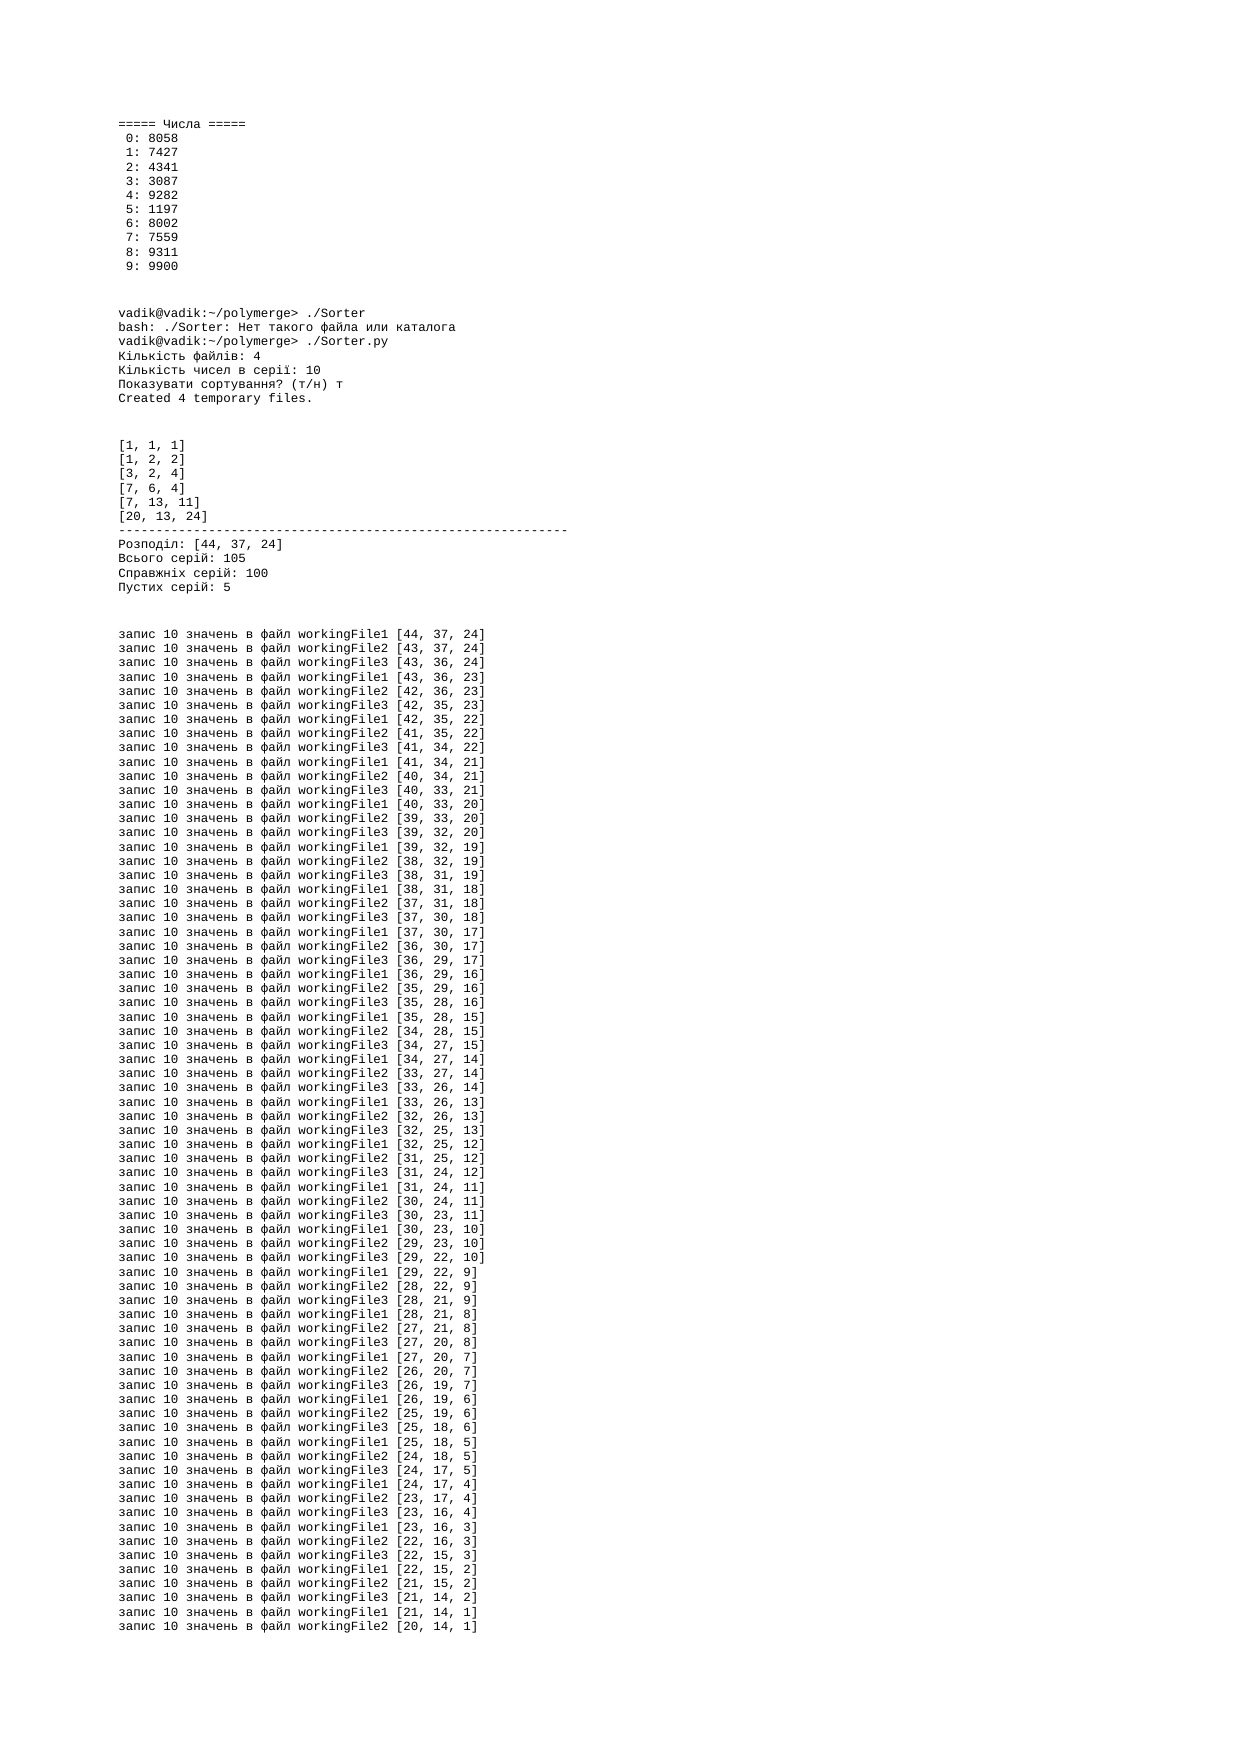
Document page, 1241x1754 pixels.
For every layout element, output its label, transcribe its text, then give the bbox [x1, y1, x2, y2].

text запис 10 значень в файл workingFile2 [24, 18, 5] [118, 1450, 1122, 1464]
text запис 10 значень в файл workingFile3 [33, 26, 14] [118, 1081, 1122, 1096]
text vadik@vadik:~/polymerge> ./Sorter [118, 307, 1122, 321]
text запис 10 значень в файл workingFile1 [34, 27, 14] [118, 1053, 1122, 1067]
text запис 10 значень в файл workingFile3 [23, 16, 4] [118, 1506, 1122, 1521]
text запис 10 значень в файл workingFile1 [33, 26, 13] [118, 1096, 1122, 1110]
text запис 10 значень в файл workingFile3 [42, 35, 23] [118, 699, 1122, 713]
text запис 10 значень в файл workingFile2 [26, 20, 7] [118, 1365, 1122, 1379]
text запис 10 значень в файл workingFile1 [36, 29, 16] [118, 968, 1122, 982]
text запис 10 значень в файл workingFile3 [39, 32, 20] [118, 826, 1122, 841]
text запис 10 значень в файл workingFile1 [38, 31, 18] [118, 883, 1122, 897]
text запис 10 значень в файл workingFile3 [29, 22, 10] [118, 1251, 1122, 1266]
text запис 10 значень в файл workingFile1 [26, 19, 6] [118, 1393, 1122, 1407]
text запис 10 значень в файл workingFile1 [37, 30, 17] [118, 926, 1122, 940]
text [7, 6, 4] [118, 482, 1122, 496]
text запис 10 значень в файл workingFile3 [37, 30, 18] [118, 911, 1122, 926]
text запис 10 значень в файл workingFile1 [30, 23, 10] [118, 1223, 1122, 1237]
text Справжніх серій: 100 [118, 567, 1122, 581]
text запис 10 значень в файл workingFile2 [30, 24, 11] [118, 1195, 1122, 1209]
text запис 10 значень в файл workingFile3 [41, 34, 22] [118, 741, 1122, 756]
text запис 10 значень в файл workingFile2 [39, 33, 20] [118, 812, 1122, 826]
text [1, 1, 1] [118, 439, 1122, 453]
text запис 10 значень в файл workingFile3 [34, 27, 15] [118, 1039, 1122, 1053]
text запис 10 значень в файл workingFile1 [22, 15, 2] [118, 1563, 1122, 1577]
text запис 10 значень в файл workingFile1 [35, 28, 15] [118, 1011, 1122, 1025]
text запис 10 значень в файл workingFile2 [31, 25, 12] [118, 1152, 1122, 1166]
text запис 10 значень в файл workingFile3 [28, 21, 9] [118, 1294, 1122, 1308]
text запис 10 значень в файл workingFile2 [29, 23, 10] [118, 1237, 1122, 1251]
text 5: 1197 [118, 203, 1122, 217]
text запис 10 значень в файл workingFile3 [26, 19, 7] [118, 1379, 1122, 1393]
text Пустих серій: 5 [118, 581, 1122, 595]
text запис 10 значень в файл workingFile1 [28, 21, 8] [118, 1308, 1122, 1322]
text Всього серій: 105 [118, 552, 1122, 567]
text запис 10 значень в файл workingFile1 [41, 34, 21] [118, 756, 1122, 770]
text запис 10 значень в файл workingFile1 [21, 14, 1] [118, 1606, 1122, 1620]
text 7: 7559 [118, 231, 1122, 246]
text запис 10 значень в файл workingFile2 [27, 21, 8] [118, 1322, 1122, 1336]
text запис 10 значень в файл workingFile2 [40, 34, 21] [118, 770, 1122, 784]
text ------------------------------------------------------------ [118, 524, 1122, 538]
text запис 10 значень в файл workingFile2 [36, 30, 17] [118, 940, 1122, 954]
text запис 10 значень в файл workingFile2 [43, 37, 24] [118, 642, 1122, 656]
text запис 10 значень в файл workingFile2 [41, 35, 22] [118, 727, 1122, 741]
text bash: ./Sorter: Нет такого файла или каталога [118, 321, 1122, 335]
text запис 10 значень в файл workingFile1 [31, 24, 11] [118, 1181, 1122, 1195]
text запис 10 значень в файл workingFile1 [32, 25, 12] [118, 1138, 1122, 1152]
text 0: 8058 [118, 132, 1122, 146]
text запис 10 значень в файл workingFile1 [29, 22, 9] [118, 1266, 1122, 1280]
text запис 10 значень в файл workingFile3 [38, 31, 19] [118, 869, 1122, 883]
text запис 10 значень в файл workingFile2 [21, 15, 2] [118, 1577, 1122, 1591]
text Розподіл: [44, 37, 24] [118, 538, 1122, 552]
text 8: 9311 [118, 246, 1122, 260]
text запис 10 значень в файл workingFile2 [33, 27, 14] [118, 1067, 1122, 1081]
text запис 10 значень в файл workingFile2 [38, 32, 19] [118, 855, 1122, 869]
text Показувати сортування? (т/н) т [118, 378, 1122, 392]
text запис 10 значень в файл workingFile3 [27, 20, 8] [118, 1336, 1122, 1351]
text запис 10 значень в файл workingFile2 [28, 22, 9] [118, 1280, 1122, 1294]
text запис 10 значень в файл workingFile1 [42, 35, 22] [118, 713, 1122, 727]
text 2: 4341 [118, 161, 1122, 175]
text запис 10 значень в файл workingFile3 [43, 36, 24] [118, 656, 1122, 671]
text запис 10 значень в файл workingFile1 [24, 17, 4] [118, 1478, 1122, 1492]
text ===== Числа ===== [118, 118, 1122, 132]
text 4: 9282 [118, 189, 1122, 203]
text запис 10 значень в файл workingFile2 [23, 17, 4] [118, 1492, 1122, 1506]
text запис 10 значень в файл workingFile3 [21, 14, 2] [118, 1591, 1122, 1606]
text запис 10 значень в файл workingFile3 [22, 15, 3] [118, 1549, 1122, 1563]
text запис 10 значень в файл workingFile1 [27, 20, 7] [118, 1351, 1122, 1365]
text vadik@vadik:~/polymerge> ./Sorter.py [118, 335, 1122, 349]
text запис 10 значень в файл workingFile2 [25, 19, 6] [118, 1407, 1122, 1421]
text [20, 13, 24] [118, 510, 1122, 524]
text запис 10 значень в файл workingFile2 [32, 26, 13] [118, 1110, 1122, 1124]
text 1: 7427 [118, 146, 1122, 161]
text запис 10 значень в файл workingFile2 [34, 28, 15] [118, 1025, 1122, 1039]
text запис 10 значень в файл workingFile3 [40, 33, 21] [118, 784, 1122, 798]
text запис 10 значень в файл workingFile2 [22, 16, 3] [118, 1535, 1122, 1549]
text [7, 13, 11] [118, 496, 1122, 510]
text запис 10 значень в файл workingFile2 [42, 36, 23] [118, 685, 1122, 699]
text 3: 3087 [118, 175, 1122, 189]
text запис 10 значень в файл workingFile2 [35, 29, 16] [118, 982, 1122, 996]
text запис 10 значень в файл workingFile1 [39, 32, 19] [118, 841, 1122, 855]
text запис 10 значень в файл workingFile3 [35, 28, 16] [118, 996, 1122, 1011]
text запис 10 значень в файл workingFile3 [30, 23, 11] [118, 1209, 1122, 1223]
text 6: 8002 [118, 217, 1122, 231]
text запис 10 значень в файл workingFile1 [25, 18, 5] [118, 1436, 1122, 1450]
text [1, 2, 2] [118, 453, 1122, 467]
text запис 10 значень в файл workingFile3 [31, 24, 12] [118, 1166, 1122, 1181]
text 9: 9900 [118, 260, 1122, 274]
text запис 10 значень в файл workingFile1 [43, 36, 23] [118, 671, 1122, 685]
text запис 10 значень в файл workingFile1 [40, 33, 20] [118, 798, 1122, 812]
text Created 4 temporary files. [118, 392, 1122, 406]
text запис 10 значень в файл workingFile2 [20, 14, 1] [118, 1620, 1122, 1634]
text Кількість файлів: 4 [118, 349, 1122, 364]
text Кількість чисел в серії: 10 [118, 364, 1122, 378]
text запис 10 значень в файл workingFile2 [37, 31, 18] [118, 897, 1122, 911]
text [3, 2, 4] [118, 467, 1122, 482]
text запис 10 значень в файл workingFile1 [23, 16, 3] [118, 1521, 1122, 1535]
text запис 10 значень в файл workingFile3 [36, 29, 17] [118, 954, 1122, 968]
text запис 10 значень в файл workingFile3 [32, 25, 13] [118, 1124, 1122, 1138]
text запис 10 значень в файл workingFile3 [24, 17, 5] [118, 1464, 1122, 1478]
text запис 10 значень в файл workingFile3 [25, 18, 6] [118, 1421, 1122, 1436]
text запис 10 значень в файл workingFile1 [44, 37, 24] [118, 628, 1122, 642]
